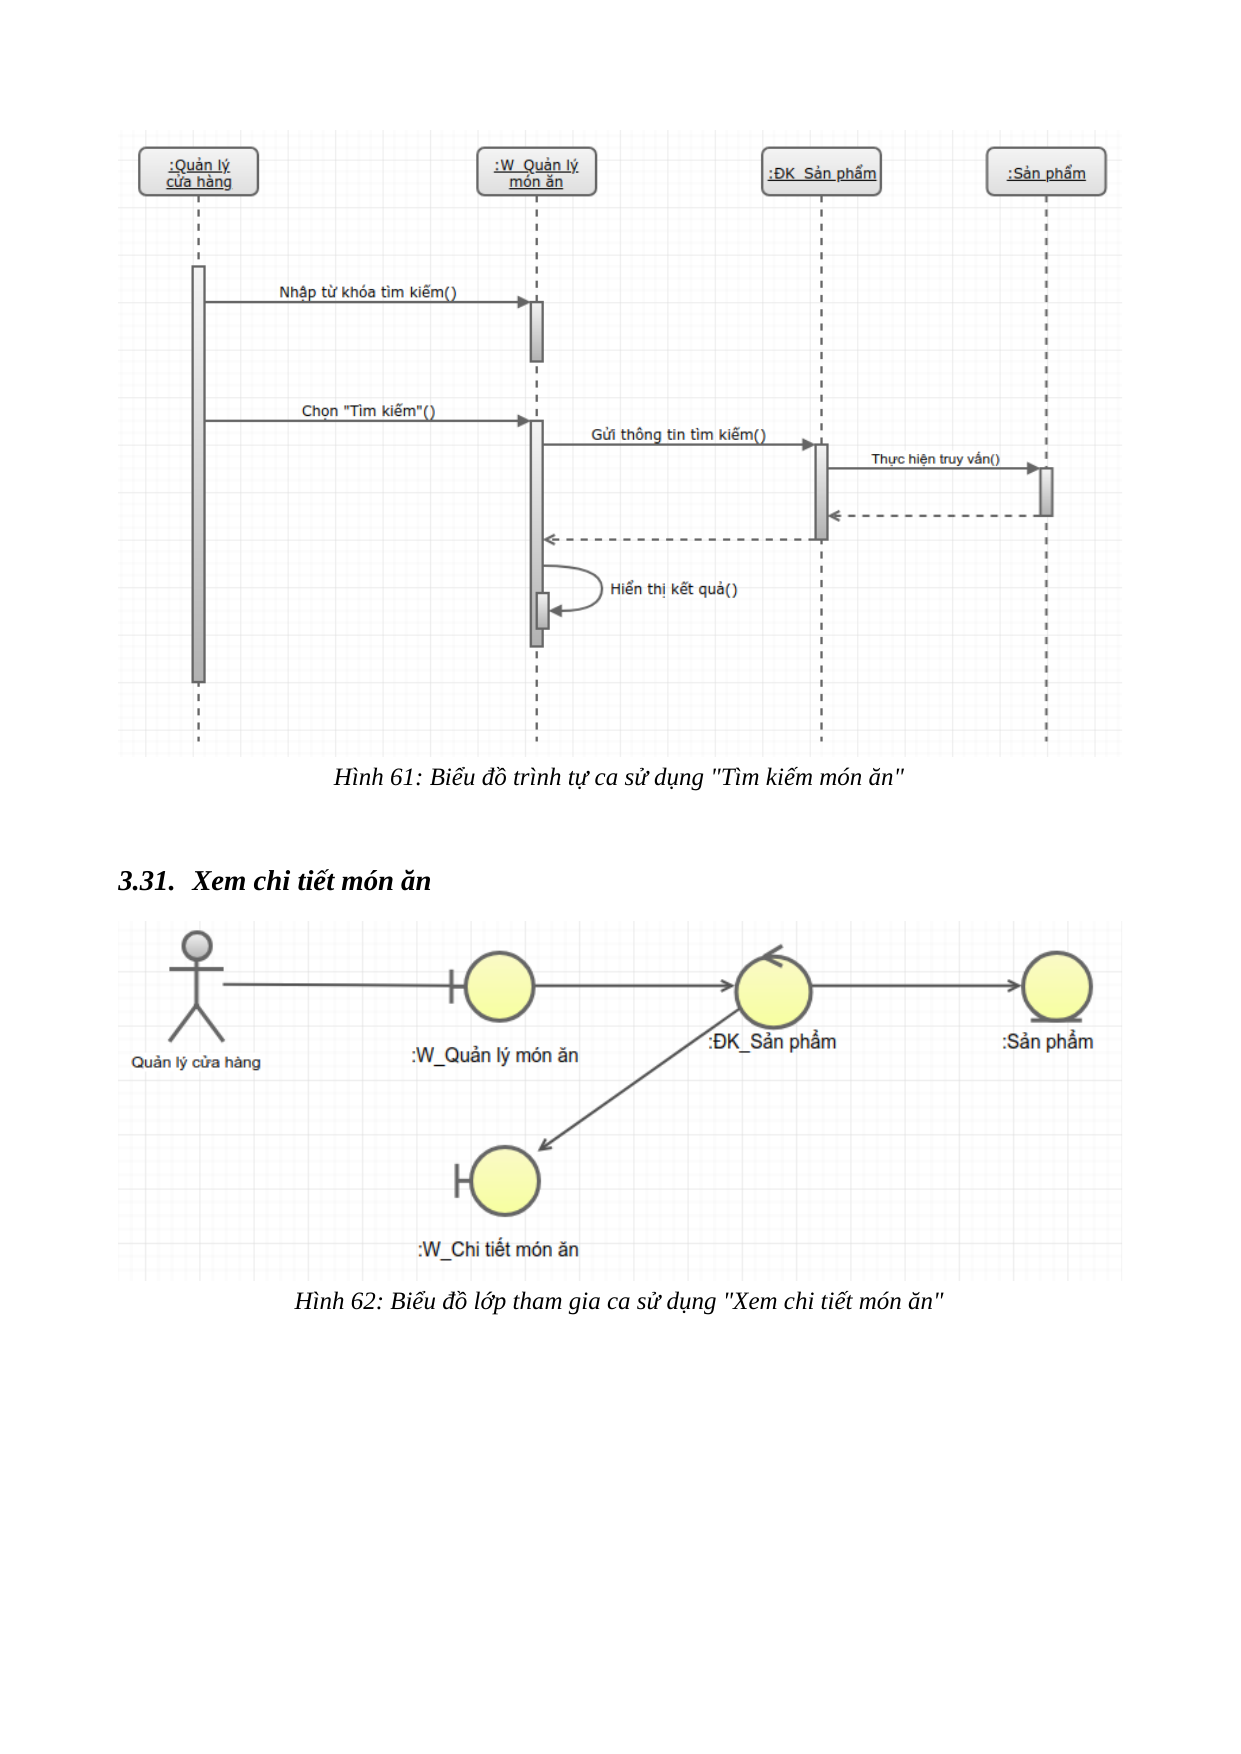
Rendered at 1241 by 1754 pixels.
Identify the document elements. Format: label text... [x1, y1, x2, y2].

text Hình 62: Biểu đồ lớp tham gia ca sử dụng "Xem chi tiết món ăn" [118, 1281, 1122, 1314]
subtitle Xem chi tiết món ăn [118, 863, 1122, 896]
text Hình 61: Biểu đồ trình tự ca sử dụng "Tìm kiếm món ăn" [118, 757, 1122, 791]
picture [118, 921, 1123, 1281]
picture [118, 130, 1123, 757]
